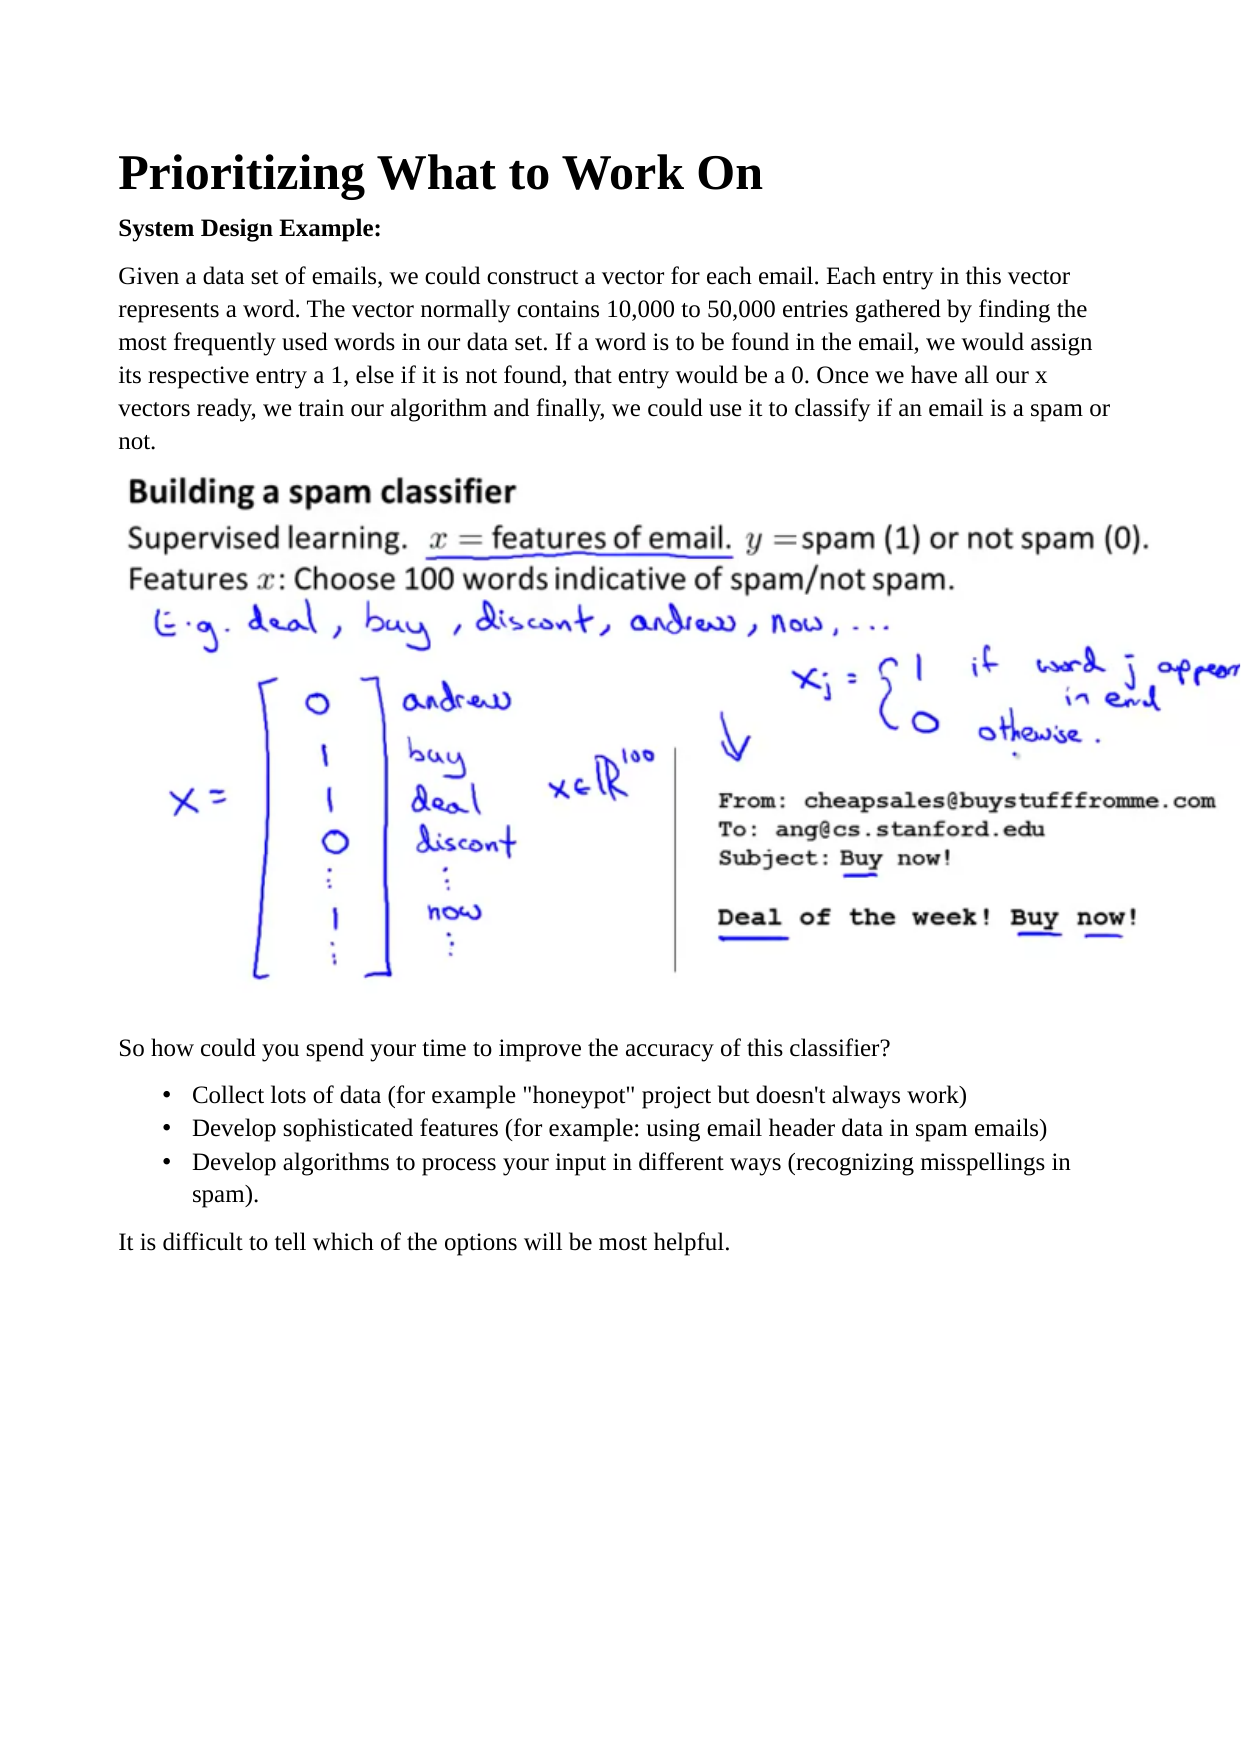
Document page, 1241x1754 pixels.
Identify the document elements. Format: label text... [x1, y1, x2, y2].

text System Design Example: [118, 213, 1122, 242]
text It is difficult to tell which of the options will be most helpful. [118, 1227, 1122, 1256]
list Develop sophisticated features (for example: using email header data in spam emails) [162, 1113, 1122, 1142]
subtitle Prioritizing What to Work On [118, 143, 1122, 201]
list Collect lots of data (for example "honeypot" project but doesn't always work) [162, 1081, 1122, 1109]
text Given a data set of emails, we could construct a vector for each email. Each entry in this vector represents a word. The vector normally contains 10,000 to 50,000 entries gathered by finding the most frequently used words in our data set. If a word is to be found in the email, we would assign its respective entry a 1, else if it is not found, that entry would be a 0. Once we have all our x vectors ready, we train our algorithm and finally, we could use it to classify if an email is a spam or not. [118, 261, 1122, 454]
text So how could you spend your time to improve the accuracy of this classifier? [118, 1033, 1122, 1062]
picture [118, 473, 1241, 1014]
list Develop algorithms to process your input in different ways (recognizing misspellings in spam). [162, 1147, 1122, 1208]
